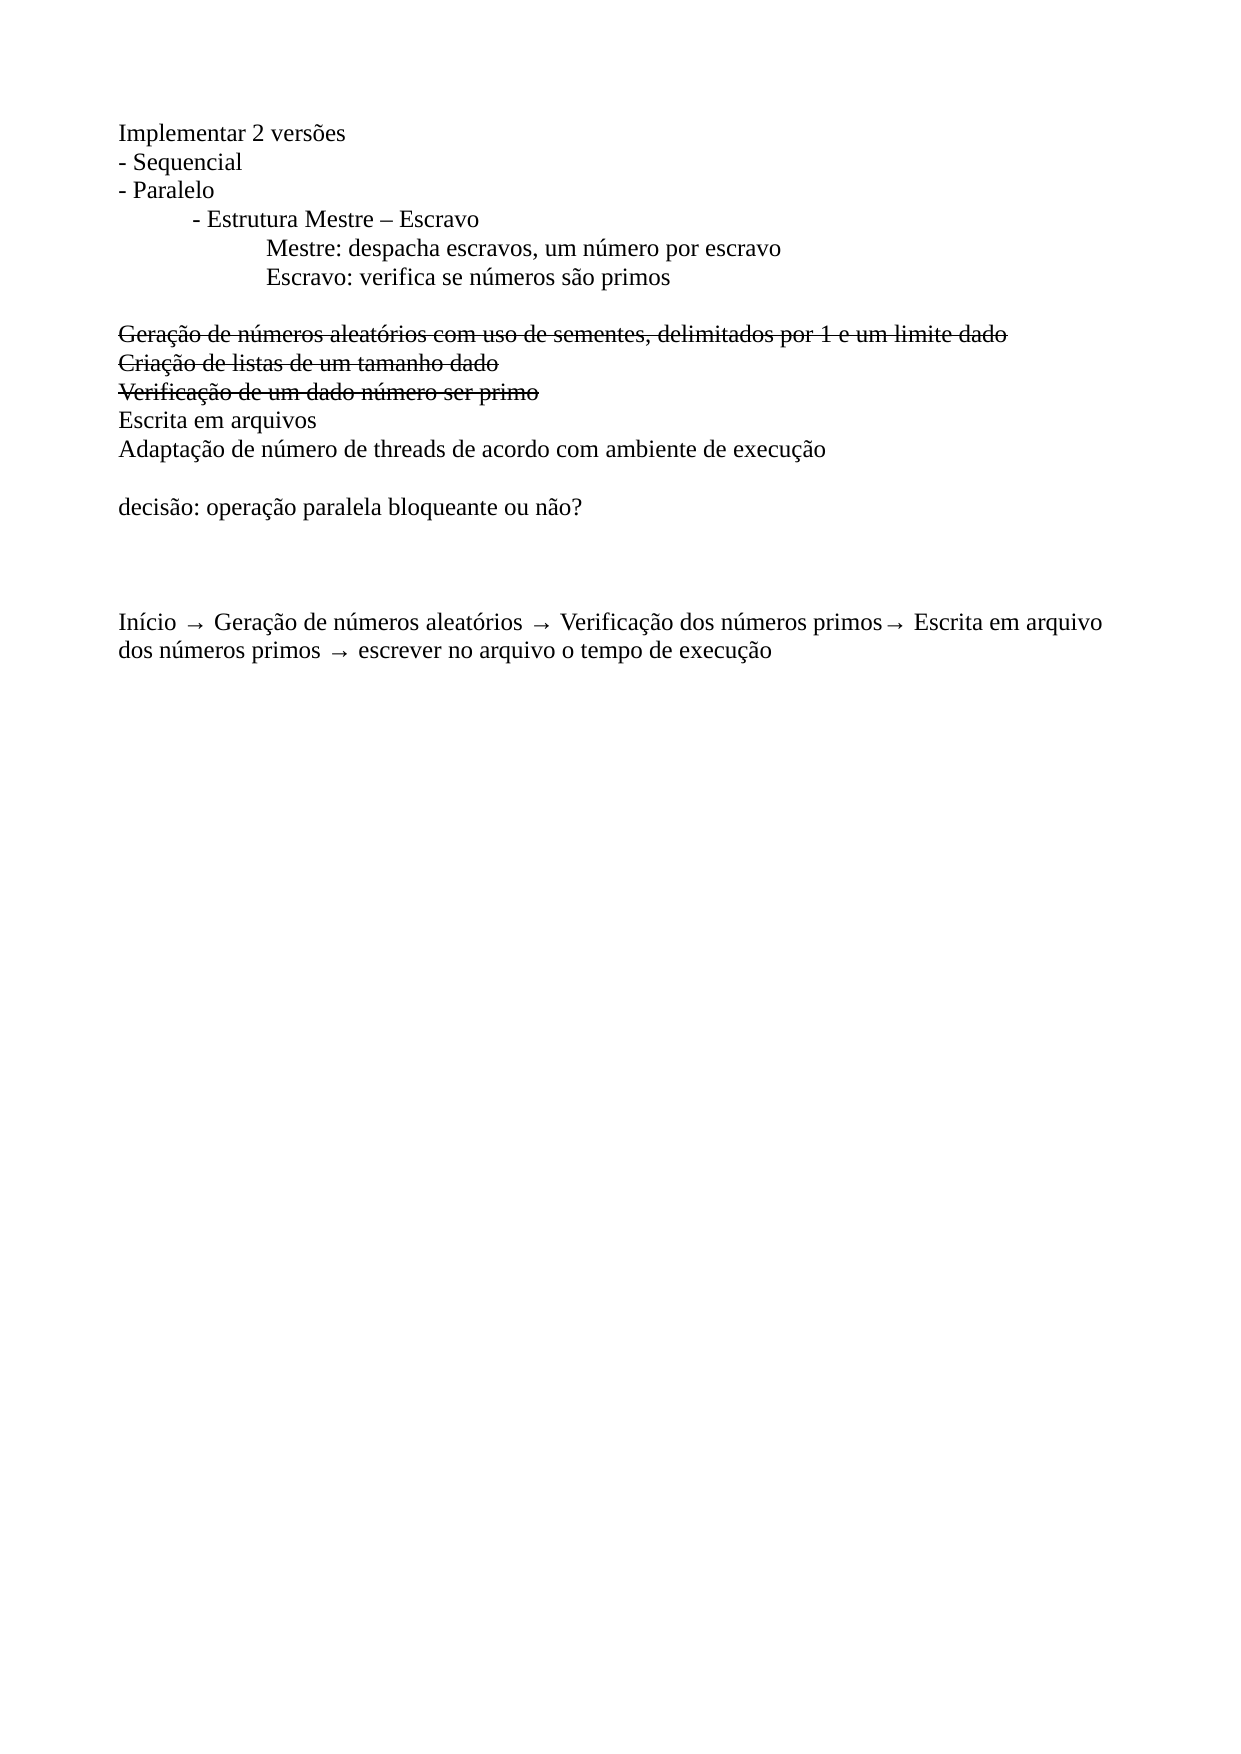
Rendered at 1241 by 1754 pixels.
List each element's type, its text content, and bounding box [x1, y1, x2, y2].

text - Sequencial [118, 147, 1122, 176]
text Geração de números aleatórios com uso de sementes, delimitados por 1 e um limite dado [118, 319, 1122, 348]
text - Estrutura Mestre – Escravo [118, 204, 1122, 233]
text Adaptação de número de threads de acordo com ambiente de execução [118, 434, 1122, 463]
text Escravo: verifica se números são primos [118, 262, 1122, 291]
text Escrita em arquivos [118, 406, 1122, 434]
text Mestre: despacha escravos, um número por escravo [118, 233, 1122, 262]
text decisão: operação paralela bloqueante ou não? [118, 492, 1122, 521]
text Criação de listas de um tamanho dado [118, 348, 1122, 377]
text Verificação de um dado número ser primo [118, 377, 1122, 406]
text Implementar 2 versões [118, 118, 1122, 147]
text - Paralelo [118, 176, 1122, 204]
text Início → Geração de números aleatórios → Verificação dos números primos→ Escrita em arquivo dos números primos → escrever no arquivo o tempo de execução [118, 607, 1122, 664]
